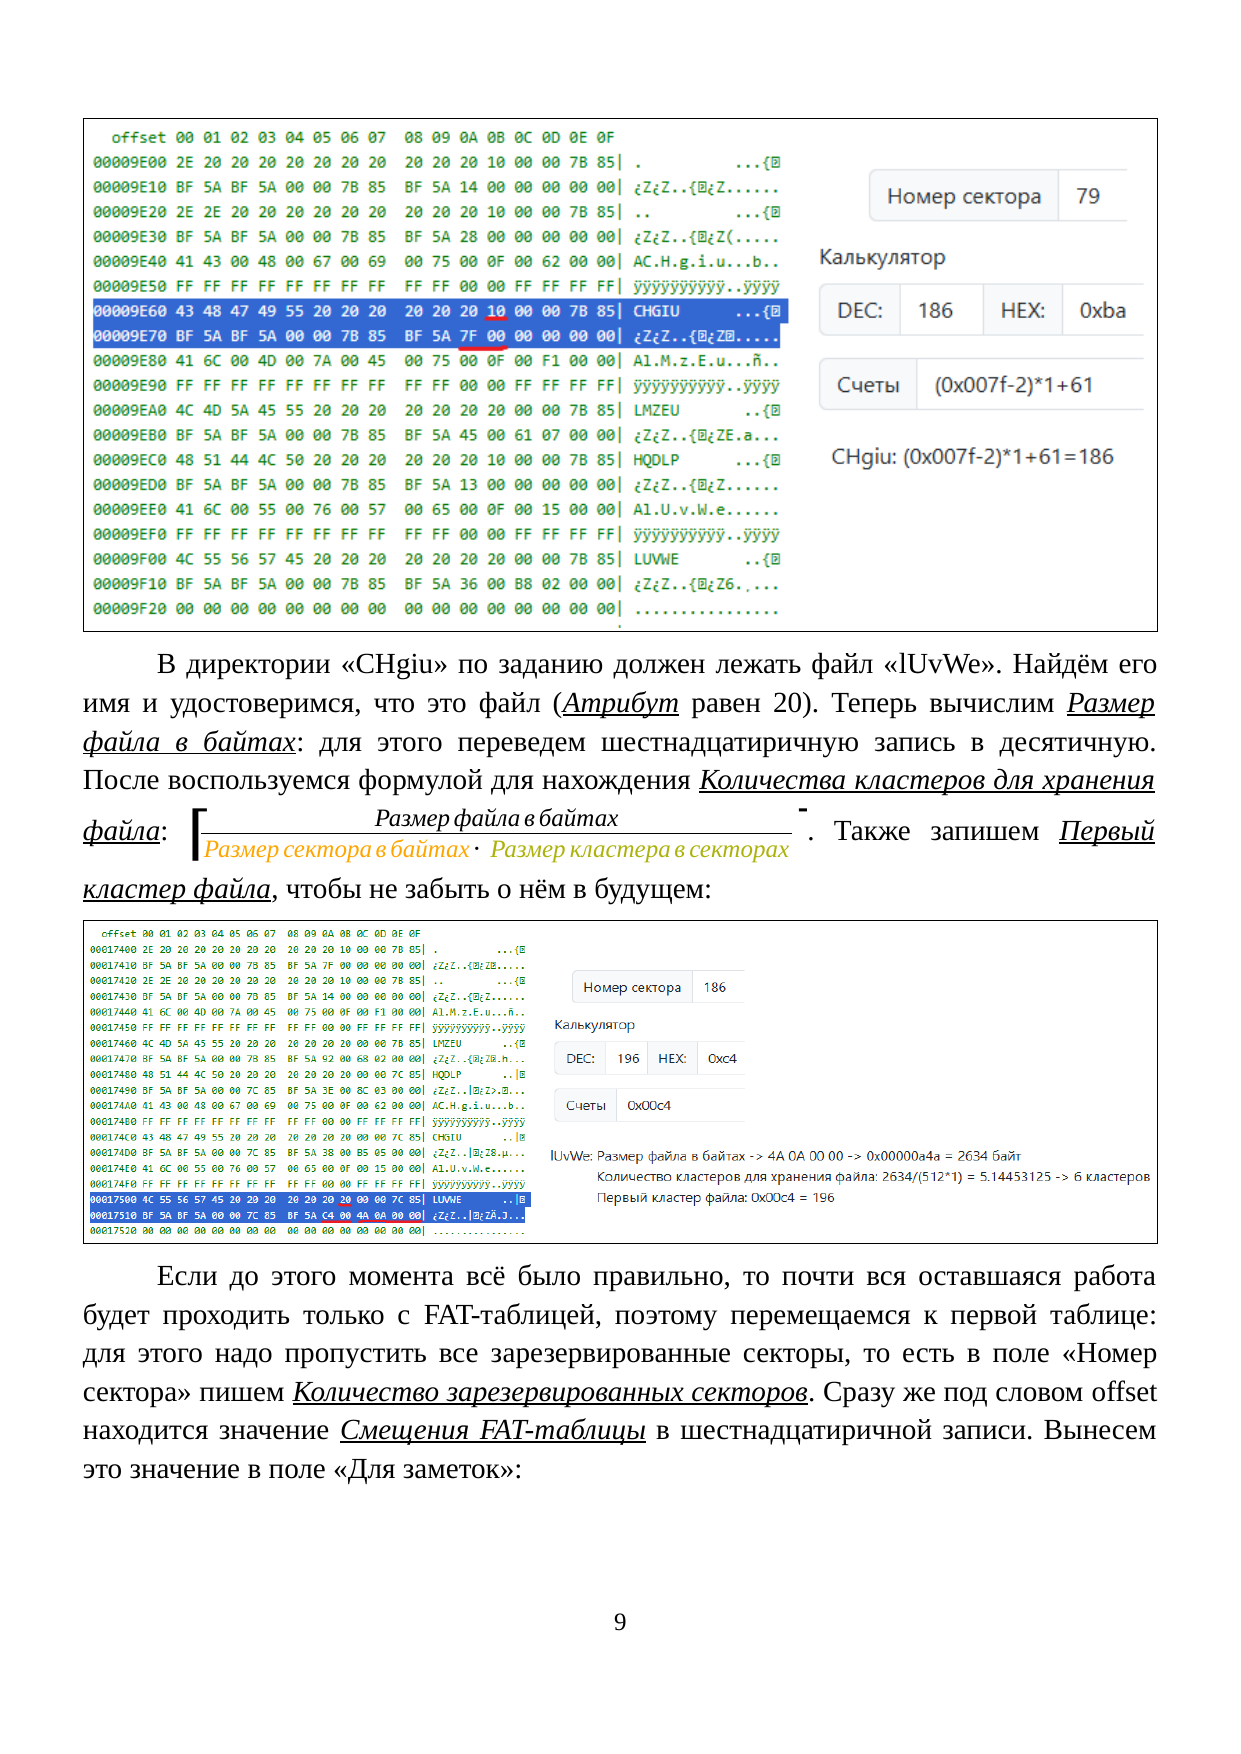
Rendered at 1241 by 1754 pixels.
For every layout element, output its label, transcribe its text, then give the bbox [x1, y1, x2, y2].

picture [85, 121, 1155, 628]
picture [85, 923, 1155, 1240]
text Если до этого момента всё было правильно, то почти вся оставшаяся работа будет проходить только с FAT-таблицей, поэтому перемещаемся к первой таблице: для этого надо пропустить все зарезервированные секторы, то есть в поле «Номер сектора» пишем Количество зарезервированных секторов. Сразу же под словом offset находится значение Смещения FAT-таблицы в шестнадцатиричной записи. Вынесем это значение в поле «Для заметок»: [83, 1258, 1157, 1484]
text В директории «CHgiu» по заданию должен лежать файл «lUvWe». Найдём его имя и удостоверимся, что это файл (Атрибут равен 20). Теперь вычислим Размер файла в байтах: для этого переведем шестнадцатиричную запись в десятичную. После воспользуемся формулой для нахождения Количества кластеров для хранения файла: . Также запишем Первый кластер файла, чтобы не забыть о нём в будущем: [83, 647, 1157, 904]
